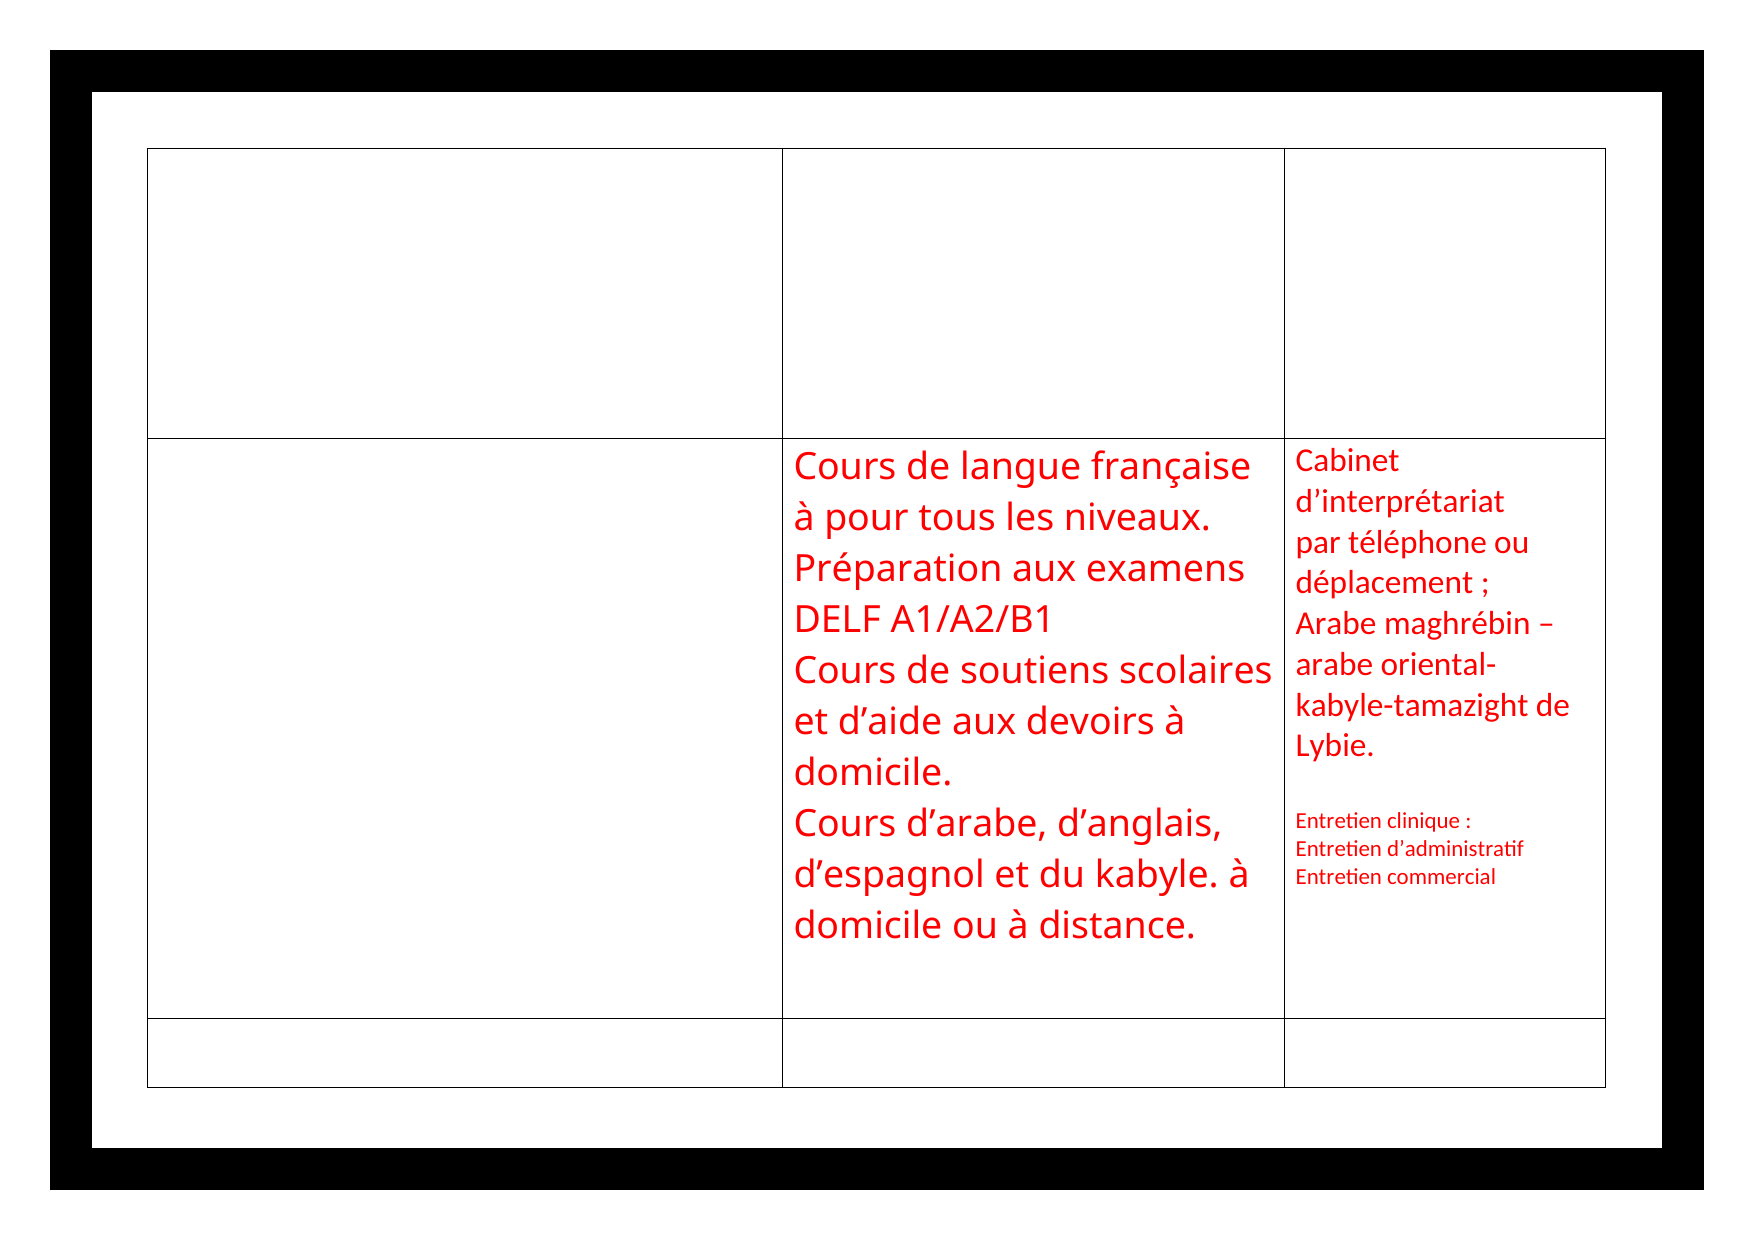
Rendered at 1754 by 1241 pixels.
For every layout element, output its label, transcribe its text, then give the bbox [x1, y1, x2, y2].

table_cell [148, 1019, 782, 1087]
table_cell [783, 1019, 1284, 1087]
table_header [783, 149, 1284, 438]
table_cell [148, 439, 782, 1018]
table_cell Cours de langue française à pour tous les niveaux. Préparation aux examens DELF A1/A2/B1 Cours de soutiens scolaires et d’aide aux devoirs à domicile. Cours d’arabe, d’anglais, d’espagnol et du kabyle. à domicile ou à distance. [783, 439, 1284, 1018]
table_cell Cabinet d’interprétariat par téléphone ou déplacement ; Arabe maghrébin – arabe oriental- kabyle-tamazight de Lybie. Entretien clinique : Entretien d’administratif Entretien commercial [1285, 439, 1605, 1018]
table_header [148, 149, 782, 438]
table_cell [1285, 1019, 1605, 1087]
table_header [1285, 149, 1605, 438]
